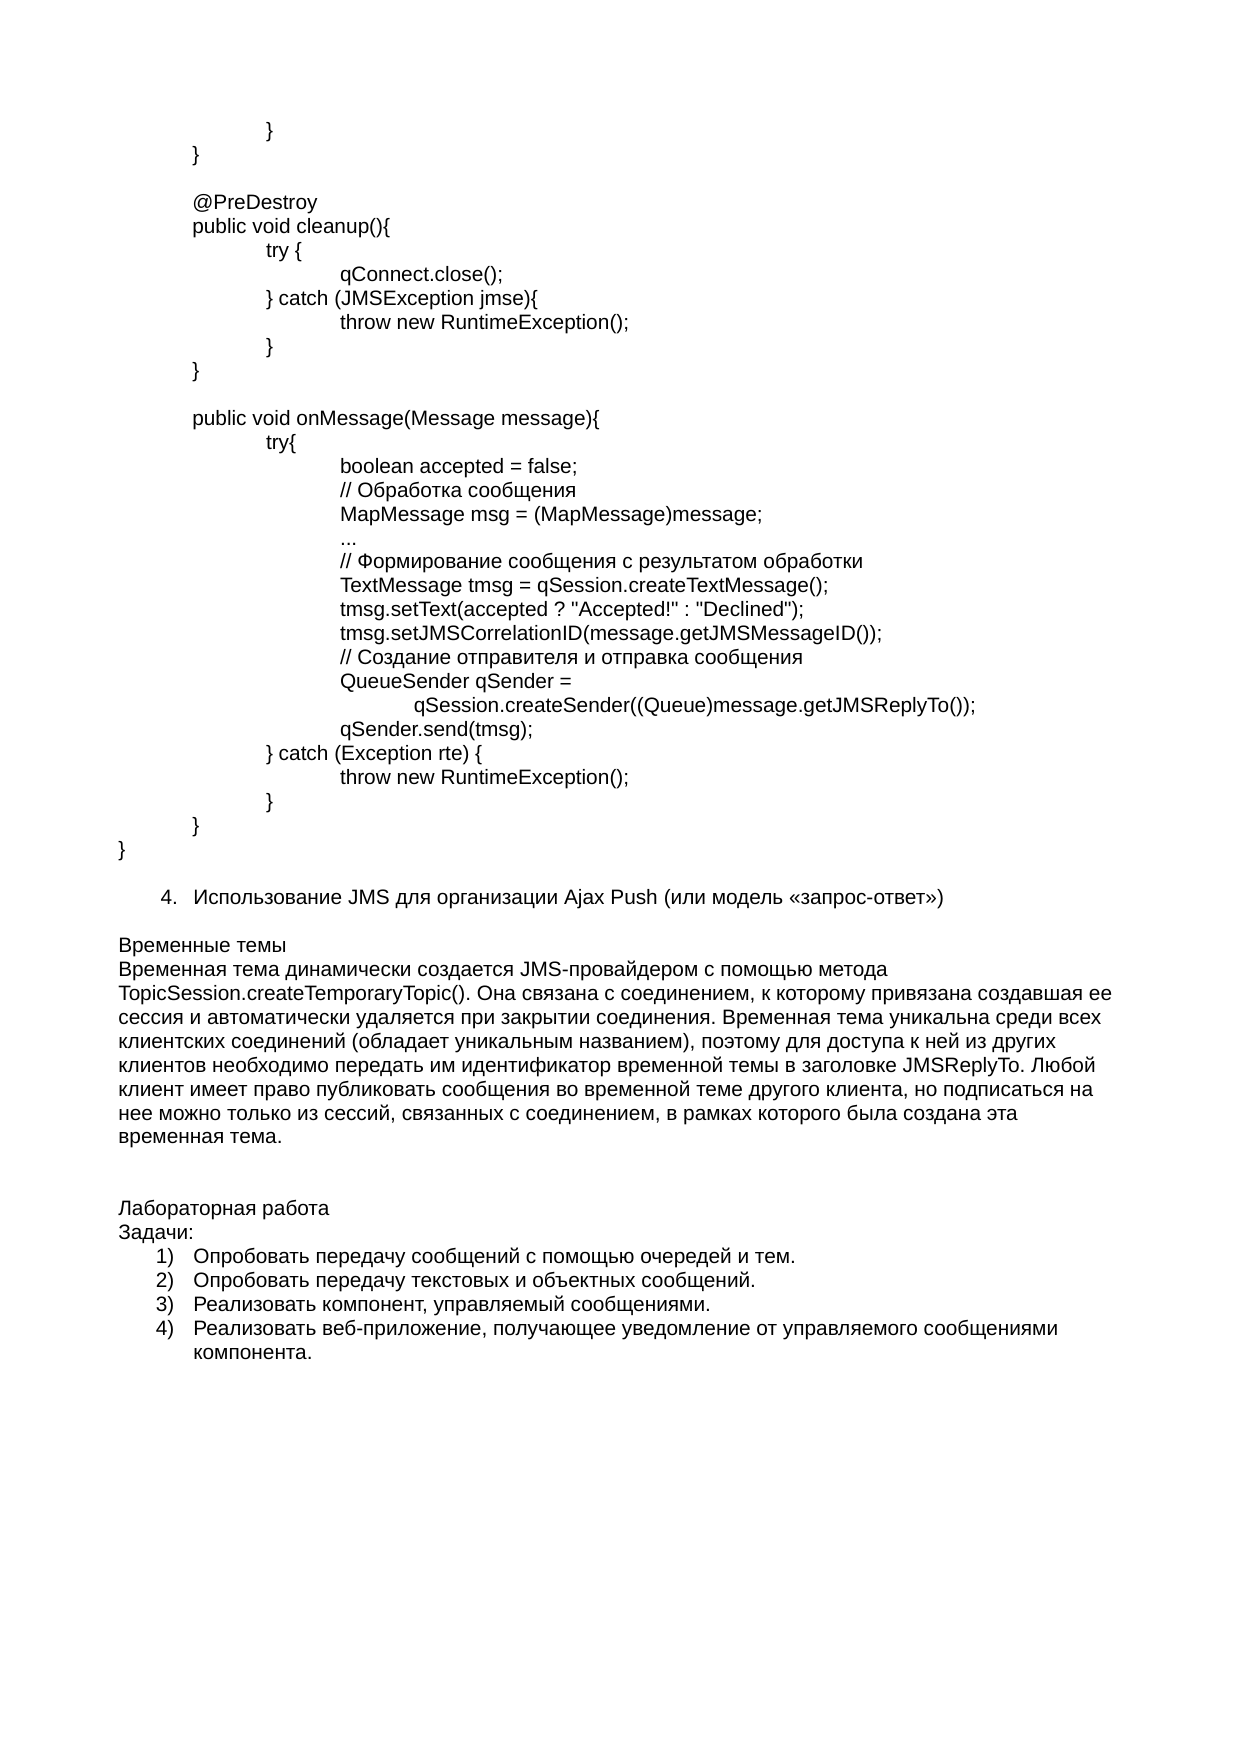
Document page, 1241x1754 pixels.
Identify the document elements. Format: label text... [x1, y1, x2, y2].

text } catch (JMSException jmse){ [118, 286, 1122, 310]
text } [118, 358, 1122, 382]
text @PreDestroy [118, 190, 1122, 214]
text } [118, 142, 1122, 166]
text // Создание отправителя и отправка сообщения [118, 645, 1122, 669]
text TextMessage tmsg = qSession.createTextMessage(); [118, 573, 1122, 597]
text Лабораторная работа [118, 1196, 1122, 1220]
text qConnect.close(); [118, 262, 1122, 286]
text } [118, 837, 1122, 861]
text // Обработка сообщения [118, 477, 1122, 501]
list Использование JMS для организации Ajax Push (или модель «запрос-ответ») [154, 885, 1122, 909]
list Реализовать компонент, управляемый сообщениями. [156, 1292, 1122, 1316]
list Опробовать передачу сообщений с помощью очередей и тем. [156, 1244, 1122, 1268]
text tmsg.setJMSCorrelationID(message.getJMSMessageID()); [118, 621, 1122, 645]
text try{ [118, 429, 1122, 453]
text } [118, 334, 1122, 358]
text ... [118, 525, 1122, 549]
text Временная тема динамически создается JMS-провайдером с помощью метода TopicSession.createTemporaryTopic(). Она связана с соединением, к которому привязана создавшая ее сессия и автоматически удаляется при закрытии соединения. Временная тема уникальна среди всех клиентских соединений (обладает уникальным названием), поэтому для доступа к ней из других клиентов необходимо передать им идентификатор временной темы в заголовке JMSReplyTo. Любой клиент имеет право публиковать сообщения во временной теме другого клиента, но подписаться на нее можно только из сессий, связанных с соединением, в рамках которого была создана эта временная тема. [118, 957, 1122, 1148]
text boolean accepted = false; [118, 453, 1122, 477]
text // Формирование сообщения с результатом обработки [118, 549, 1122, 573]
text throw new RuntimeException(); [118, 310, 1122, 334]
text MapMessage msg = (MapMessage)message; [118, 501, 1122, 525]
list Реализовать веб-приложение, получающее уведомление от управляемого сообщениями компонента. [156, 1316, 1122, 1364]
text } [118, 789, 1122, 813]
text Задачи: [118, 1220, 1122, 1244]
text QueueSender qSender = [118, 669, 1122, 693]
text } [118, 813, 1122, 837]
text qSender.send(tmsg); [118, 717, 1122, 741]
text throw new RuntimeException(); [118, 765, 1122, 789]
text try { [118, 238, 1122, 262]
text } catch (Exception rte) { [118, 741, 1122, 765]
text qSession.createSender((Queue)message.getJMSReplyTo()); [118, 693, 1122, 717]
text public void onMessage(Message message){ [118, 406, 1122, 429]
text tmsg.setText(accepted ? "Accepted!" : "Declined"); [118, 597, 1122, 621]
list Опробовать передачу текстовых и объектных сообщений. [156, 1268, 1122, 1292]
text public void cleanup(){ [118, 214, 1122, 238]
text } [118, 118, 1122, 142]
text Временные темы [118, 933, 1122, 957]
